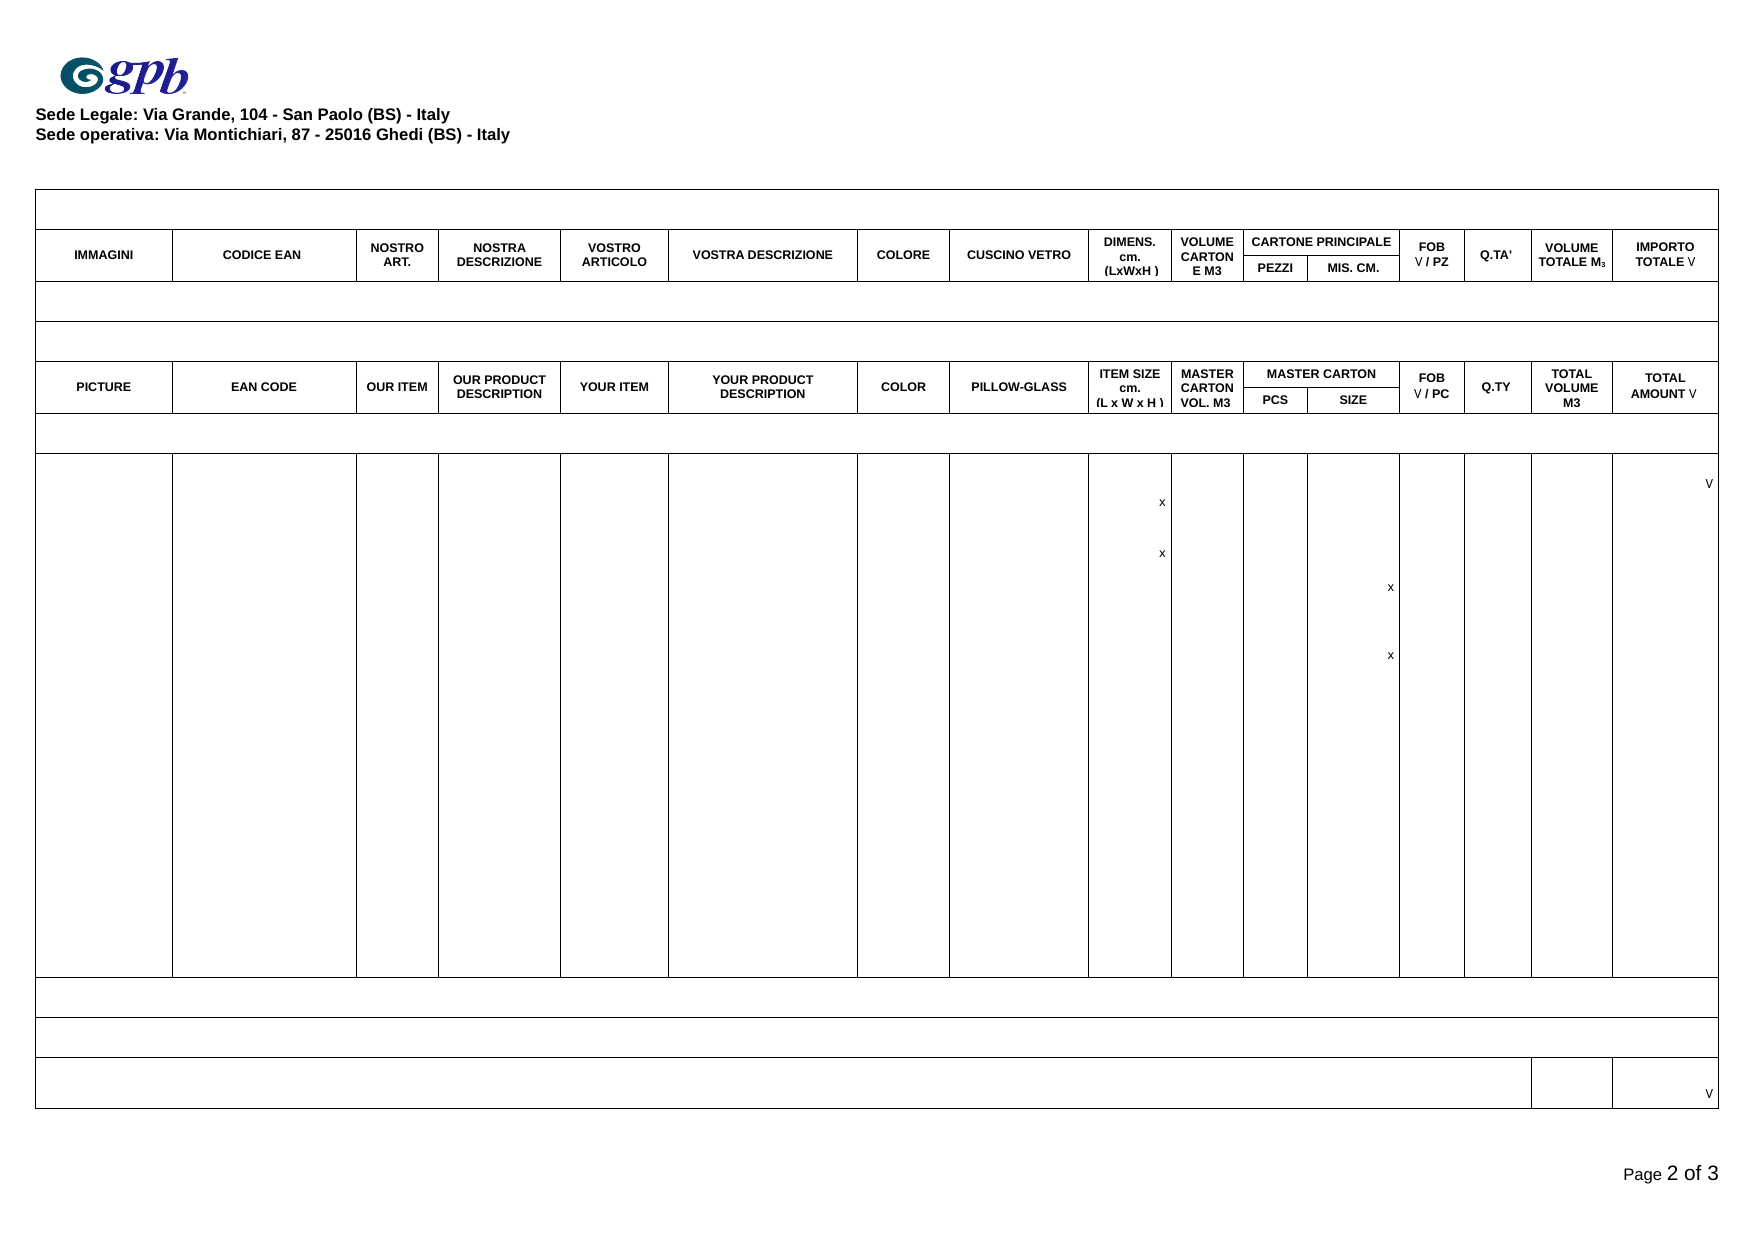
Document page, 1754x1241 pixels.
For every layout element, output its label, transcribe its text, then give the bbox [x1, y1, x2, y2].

table_cell MIS. CM. [1308, 256, 1399, 281]
table_cell IMPORTO TOTALE V [1613, 230, 1718, 281]
table_cell IMMAGINI [36, 230, 172, 281]
table_cell YOUR PRODUCT DESCRIPTION [669, 362, 857, 413]
table_cell NOSTRA DESCRIZIONE [439, 230, 560, 281]
table_cell <total_volume(o.id)> [1532, 1058, 1612, 1108]
table_cell COLORE [858, 230, 949, 281]
table_cell <item.product_id.description_purchase> [669, 454, 857, 977]
table_cell </if> [36, 282, 1718, 321]
table_cell PEZZI [1244, 256, 1307, 281]
table_cell TOTAL AMOUNT V [1613, 362, 1718, 413]
table_cell FOB V / PZ [1400, 230, 1464, 281]
table_cell <item.product_id.description> [439, 454, 560, 977]
table_cell VOSTRO ARTICOLO [561, 230, 668, 281]
table_cell VOSTRA DESCRIZIONE [669, 230, 857, 281]
table_cell <if test="o.partner_address_id.partner_id.lang!='it_IT'"> [36, 322, 1718, 361]
table_cell </for> [36, 1018, 1718, 1057]
table_cell PCS [1244, 388, 1307, 413]
table_cell DIMENS. cm. (LxWxH ) [1089, 230, 1171, 281]
table_cell <item.product_id.colour> [858, 454, 949, 977]
table_cell [173, 459, 356, 977]
table_cell CUSCINO VETRO [950, 230, 1088, 281]
table_cell MASTER CARTON VOL. M3 [1172, 362, 1243, 413]
table_cell TOTAL VOLUME M3 [1532, 362, 1612, 413]
table_cell COLOR [858, 362, 949, 413]
table_cell <get_volume_item(item.id)> [1532, 454, 1612, 977]
table_cell <if test="len(item.product_id.packaging)==1"><item.product_id.packaging[0].qty></if> [1244, 454, 1307, 977]
table_cell [36, 1058, 1531, 1108]
table_cell Q.TY [1465, 362, 1531, 413]
table_cell MASTER CARTON [1244, 362, 1399, 387]
table_cell CODICE EAN [173, 230, 356, 281]
table_cell <item.product_id.seller_ids and item.product_id.seller_ids[0].product_code> [561, 454, 668, 977]
table_cell <"%d"%(item.product_qty or 0)> [1465, 454, 1531, 977]
table_cell <get_total(o.order_line, o)> V [1613, 1058, 1718, 1108]
table_cell VOLUME CARTONE M3 [1172, 230, 1243, 281]
table_cell [36, 459, 172, 977]
table_cell SIZE [1308, 388, 1399, 413]
table_cell [173, 454, 356, 458]
table_header <if test="o.partner_address_id.partner_id.lang=='it_IT'"> [36, 190, 1718, 229]
table_cell <item.product_id.fabric> [950, 454, 1088, 977]
table_cell OUR PRODUCT DESCRIPTION [439, 362, 560, 413]
table_cell FOB V / PC [1400, 362, 1464, 413]
table_cell VOLUME TOTALE M3 [1532, 230, 1612, 281]
table_cell PICTURE [36, 362, 172, 413]
table_cell <item.product_id.code> [357, 454, 438, 977]
table_cell <get_price(item, o)> [1400, 454, 1464, 977]
table_cell <if test="len(item.product_id.packaging)==1"> <"%2.3f"%(item.product_id.packaging[0].pack_volume if item.product_id.packaging[0].pack_volume_manual else (item.product_id.packaging[0].length * item.product_id.packaging[0].width * item.product_id.packaging[0].height) / 1000000.0)> </if> [1172, 454, 1243, 977]
table_cell </if> [36, 978, 1718, 1017]
table_cell EAN CODE [173, 362, 356, 413]
table_cell <get_subtotal(item, o)> V [1613, 454, 1718, 977]
table_cell NOSTRO ART. [357, 230, 438, 281]
table_cell PILLOW-GLASS [950, 362, 1088, 413]
table_cell CARTONE PRINCIPALE [1244, 230, 1399, 255]
table_cell </if> [36, 414, 1718, 453]
table_cell <item.product_id.length> x <item.product_id.width> x <item.product_id.height> [1089, 454, 1171, 977]
table_cell OUR ITEM [357, 362, 438, 413]
table_cell YOUR ITEM [561, 362, 668, 413]
table_cell <if test="len(item.product_id.packaging)==1"> <item.product_id.packaging[0].length> x <item.product_id.packaging[0].width> x <item.product_id.packaging[0].height> </if> [1308, 454, 1399, 977]
table_cell Q.TA' [1465, 230, 1531, 281]
table_cell [36, 454, 172, 458]
table_cell ITEM SIZE cm. (L x W x H ) [1089, 362, 1171, 413]
